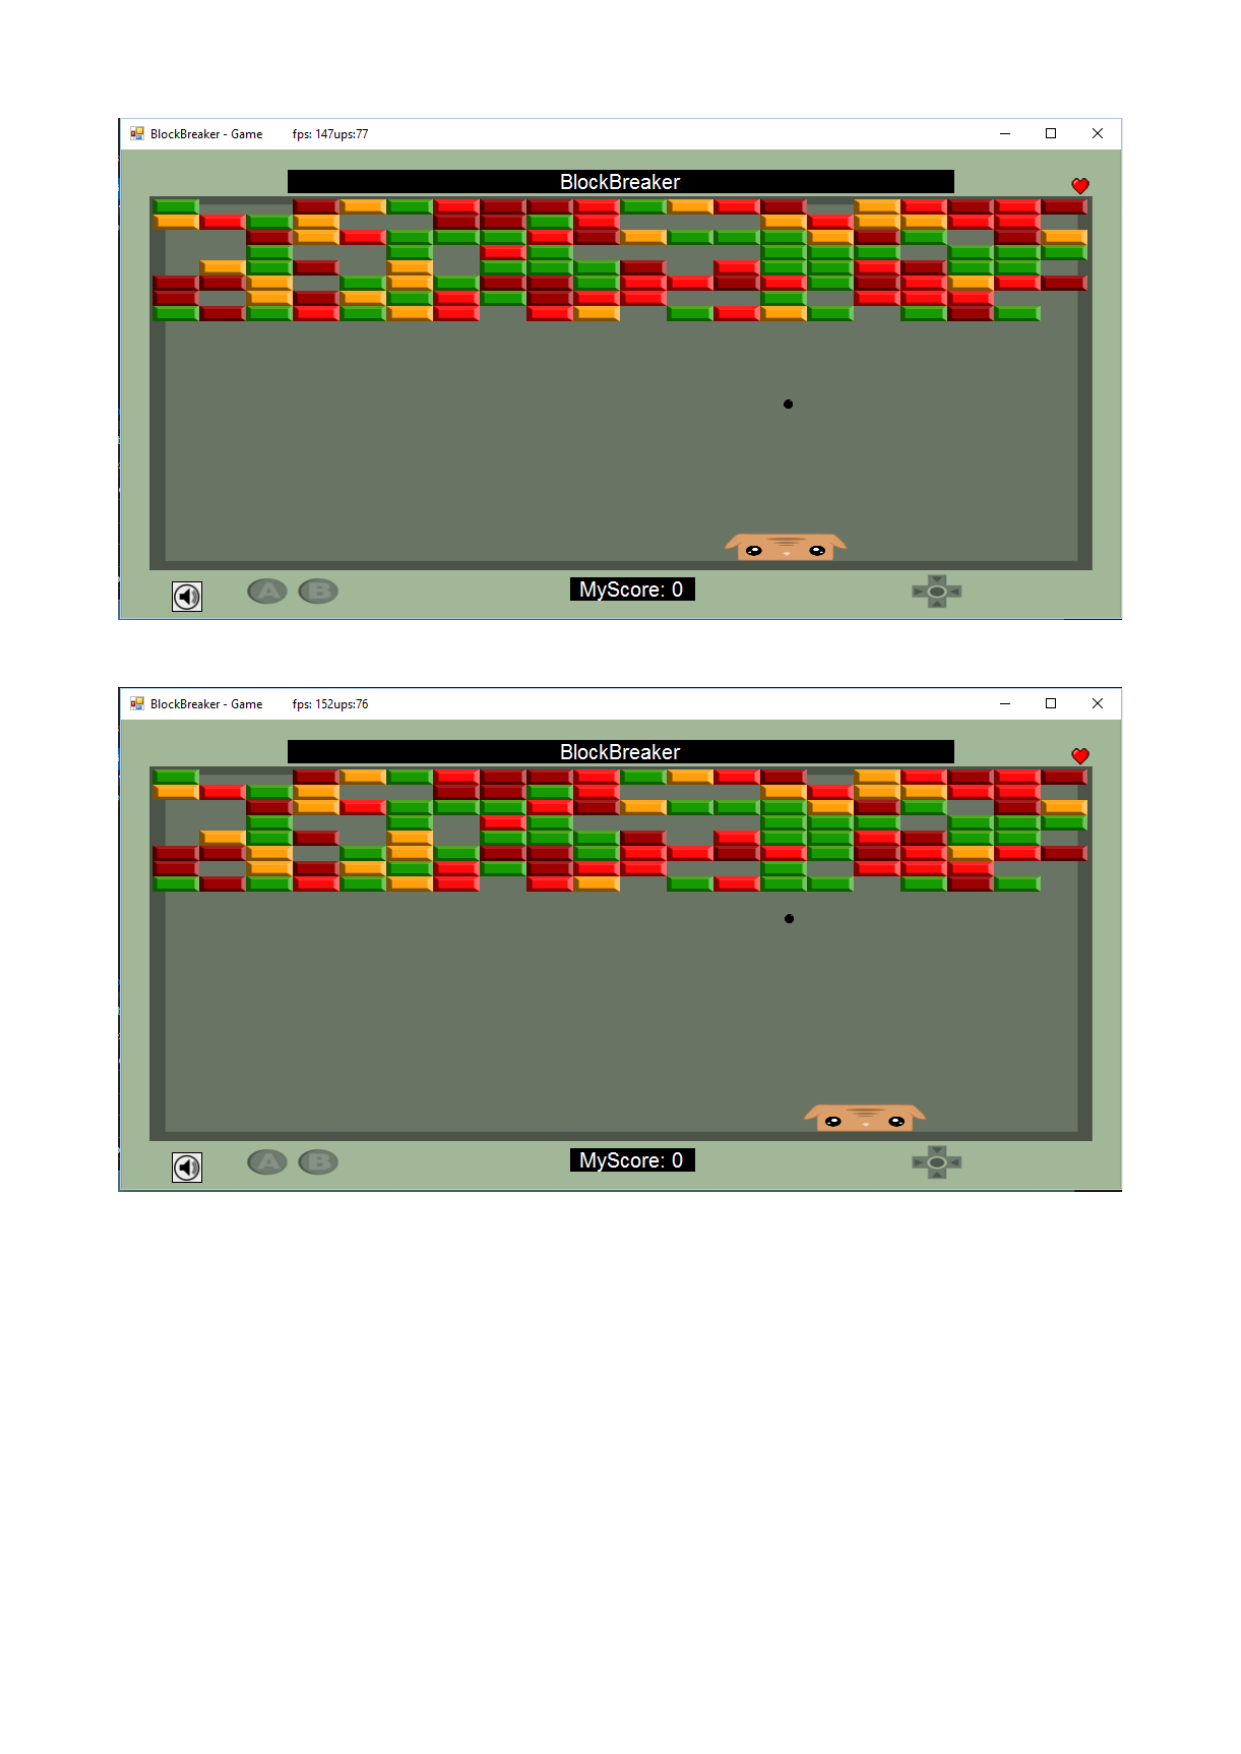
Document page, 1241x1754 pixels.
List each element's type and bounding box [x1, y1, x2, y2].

picture [118, 118, 1123, 620]
picture [118, 687, 1123, 1192]
